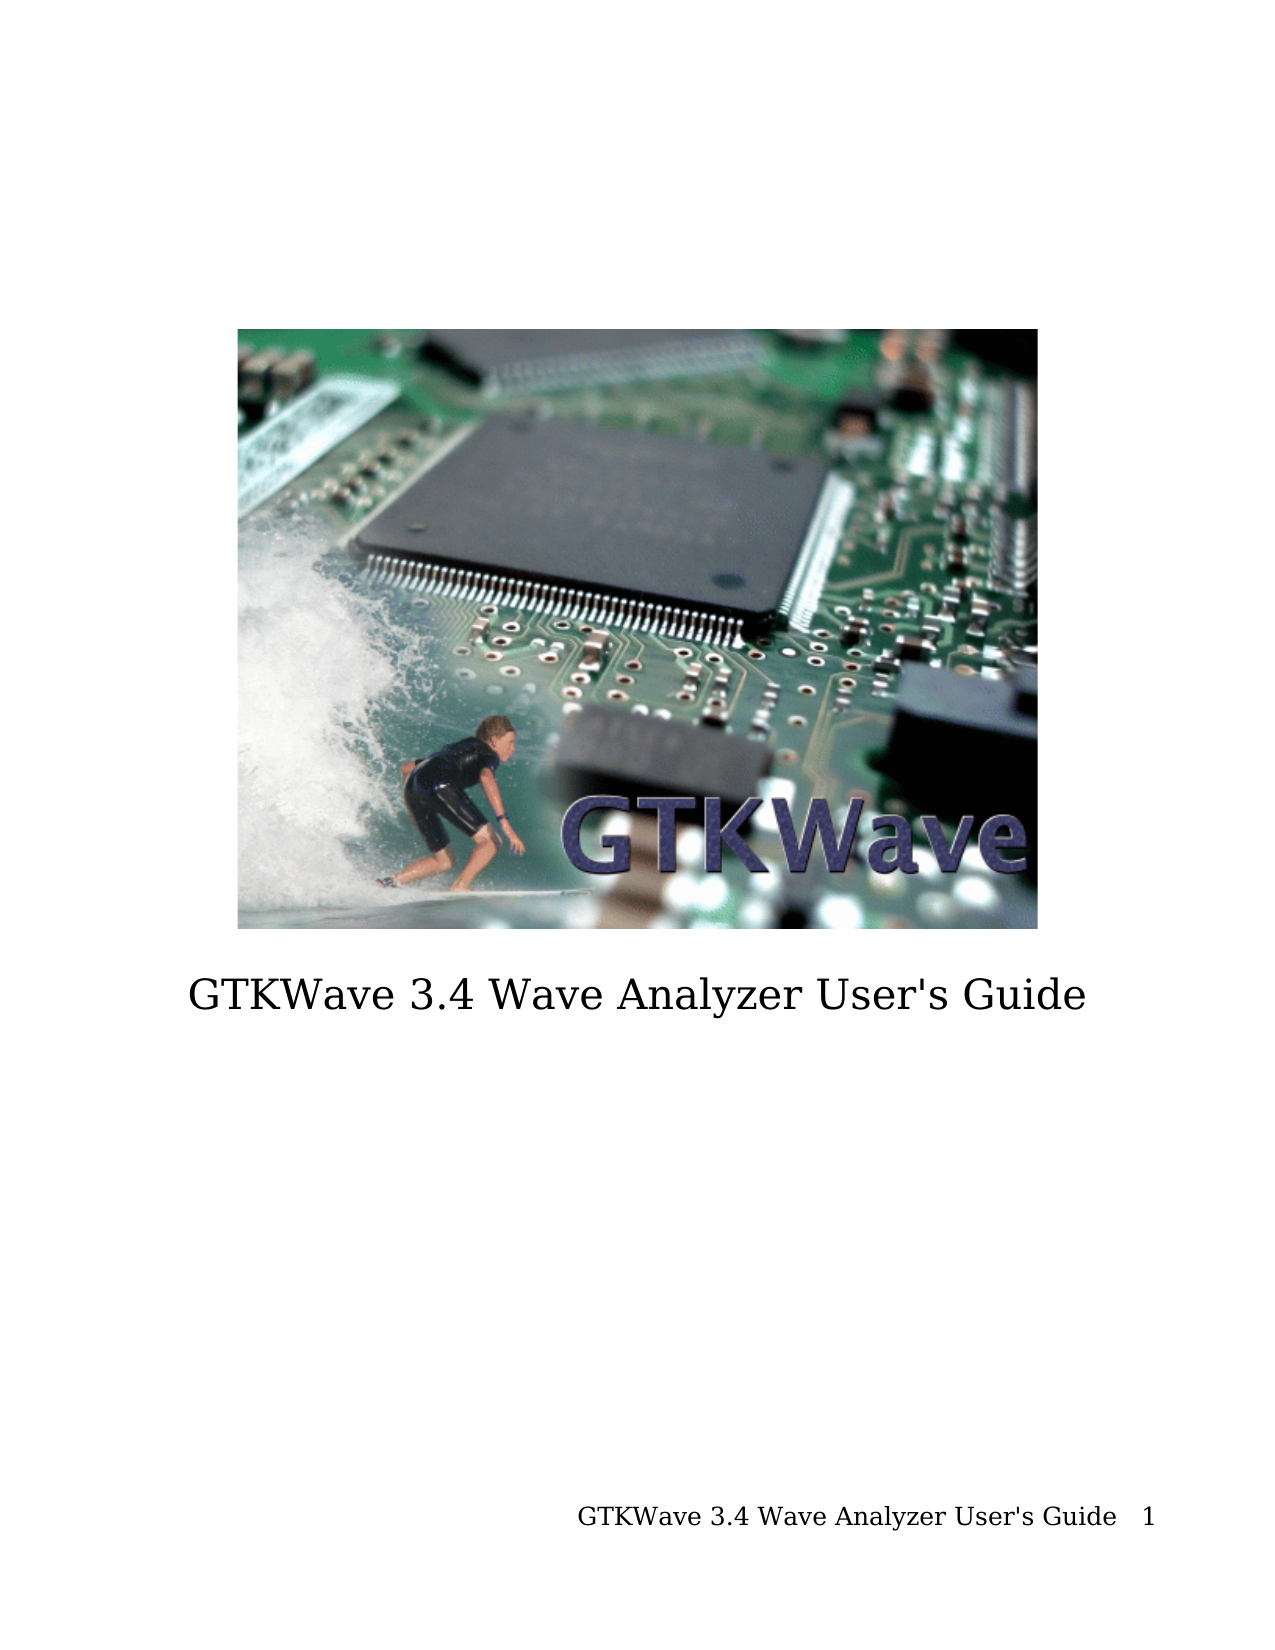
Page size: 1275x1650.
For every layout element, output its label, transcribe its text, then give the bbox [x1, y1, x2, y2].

picture [237, 329, 1038, 929]
title GTKWave 3.4 Wave Analyzer User's Guide [118, 971, 1157, 1019]
